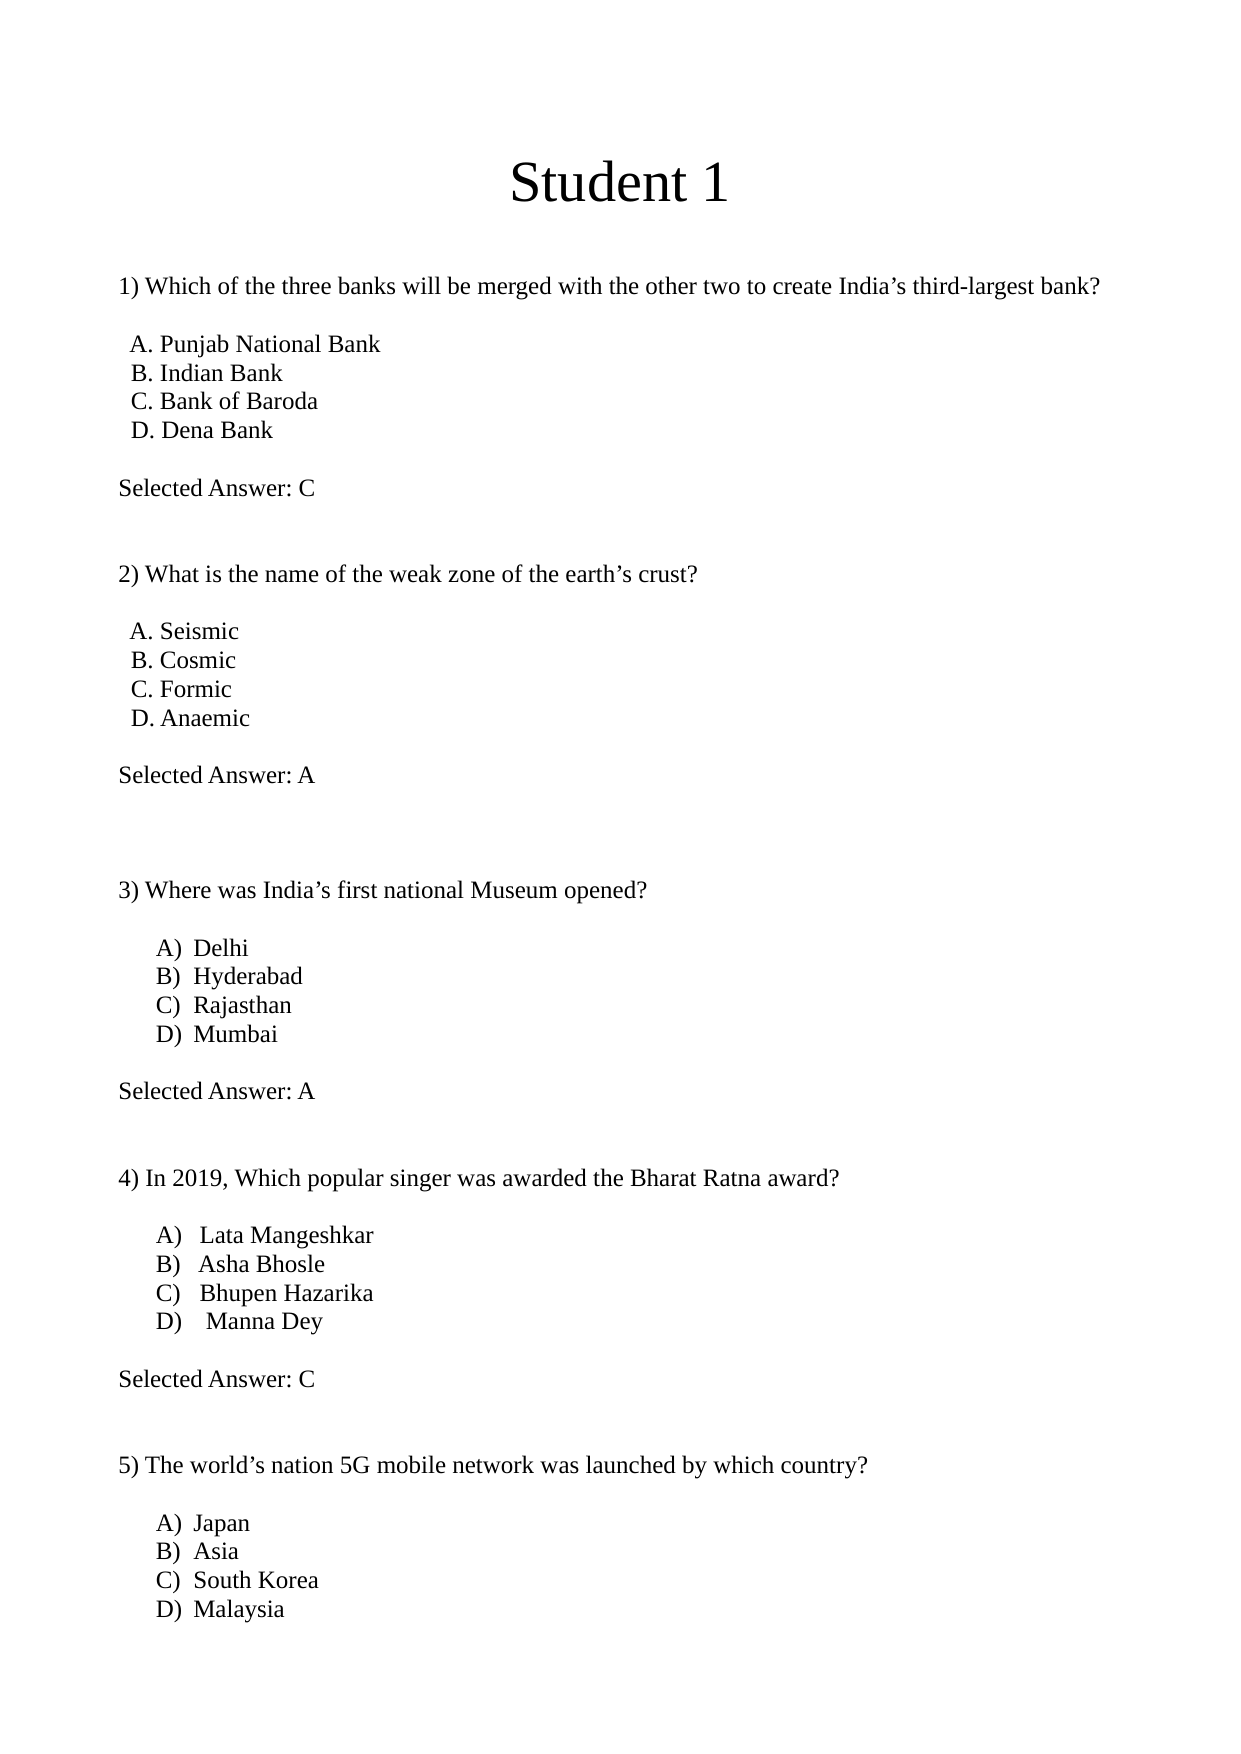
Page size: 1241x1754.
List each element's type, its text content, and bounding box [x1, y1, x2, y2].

list Delhi [156, 933, 1122, 961]
list Manna Dey [156, 1306, 1122, 1335]
list Lata Mangeshkar [156, 1220, 1122, 1249]
text 5) The world’s nation 5G mobile network was launched by which country? [118, 1450, 1122, 1479]
list Rajasthan [156, 990, 1122, 1019]
text D. Dena Bank [118, 415, 1122, 444]
text C. Formic [118, 674, 1122, 703]
text 3) Where was India’s first national Museum opened? [118, 875, 1122, 904]
list Asha Bhosle [156, 1249, 1122, 1278]
text C. Bank of Baroda [118, 386, 1122, 415]
list Hyderabad [156, 961, 1122, 990]
text 2) What is the name of the weak zone of the earth’s crust? [118, 559, 1122, 588]
list Malaysia [156, 1594, 1122, 1623]
text Student 1 [118, 147, 1122, 214]
text B. Indian Bank [118, 358, 1122, 386]
list South Korea [156, 1565, 1122, 1594]
text A. Seismic [118, 616, 1122, 645]
text Selected Answer: C [118, 1364, 1122, 1393]
list Bhupen Hazarika [156, 1278, 1122, 1306]
text Selected Answer: A [118, 1076, 1122, 1105]
list Mumbai [156, 1019, 1122, 1048]
text D. Anaemic [118, 703, 1122, 731]
text 4) In 2019, Which popular singer was awarded the Bharat Ratna award? [118, 1163, 1122, 1191]
list Japan [156, 1508, 1122, 1536]
text B. Cosmic [118, 645, 1122, 674]
text 1) Which of the three banks will be merged with the other two to create India’s third-largest bank? [118, 271, 1122, 300]
text A. Punjab National Bank [118, 329, 1122, 358]
list Asia [156, 1536, 1122, 1565]
text Selected Answer: A [118, 760, 1122, 789]
text Selected Answer: C [118, 473, 1122, 501]
